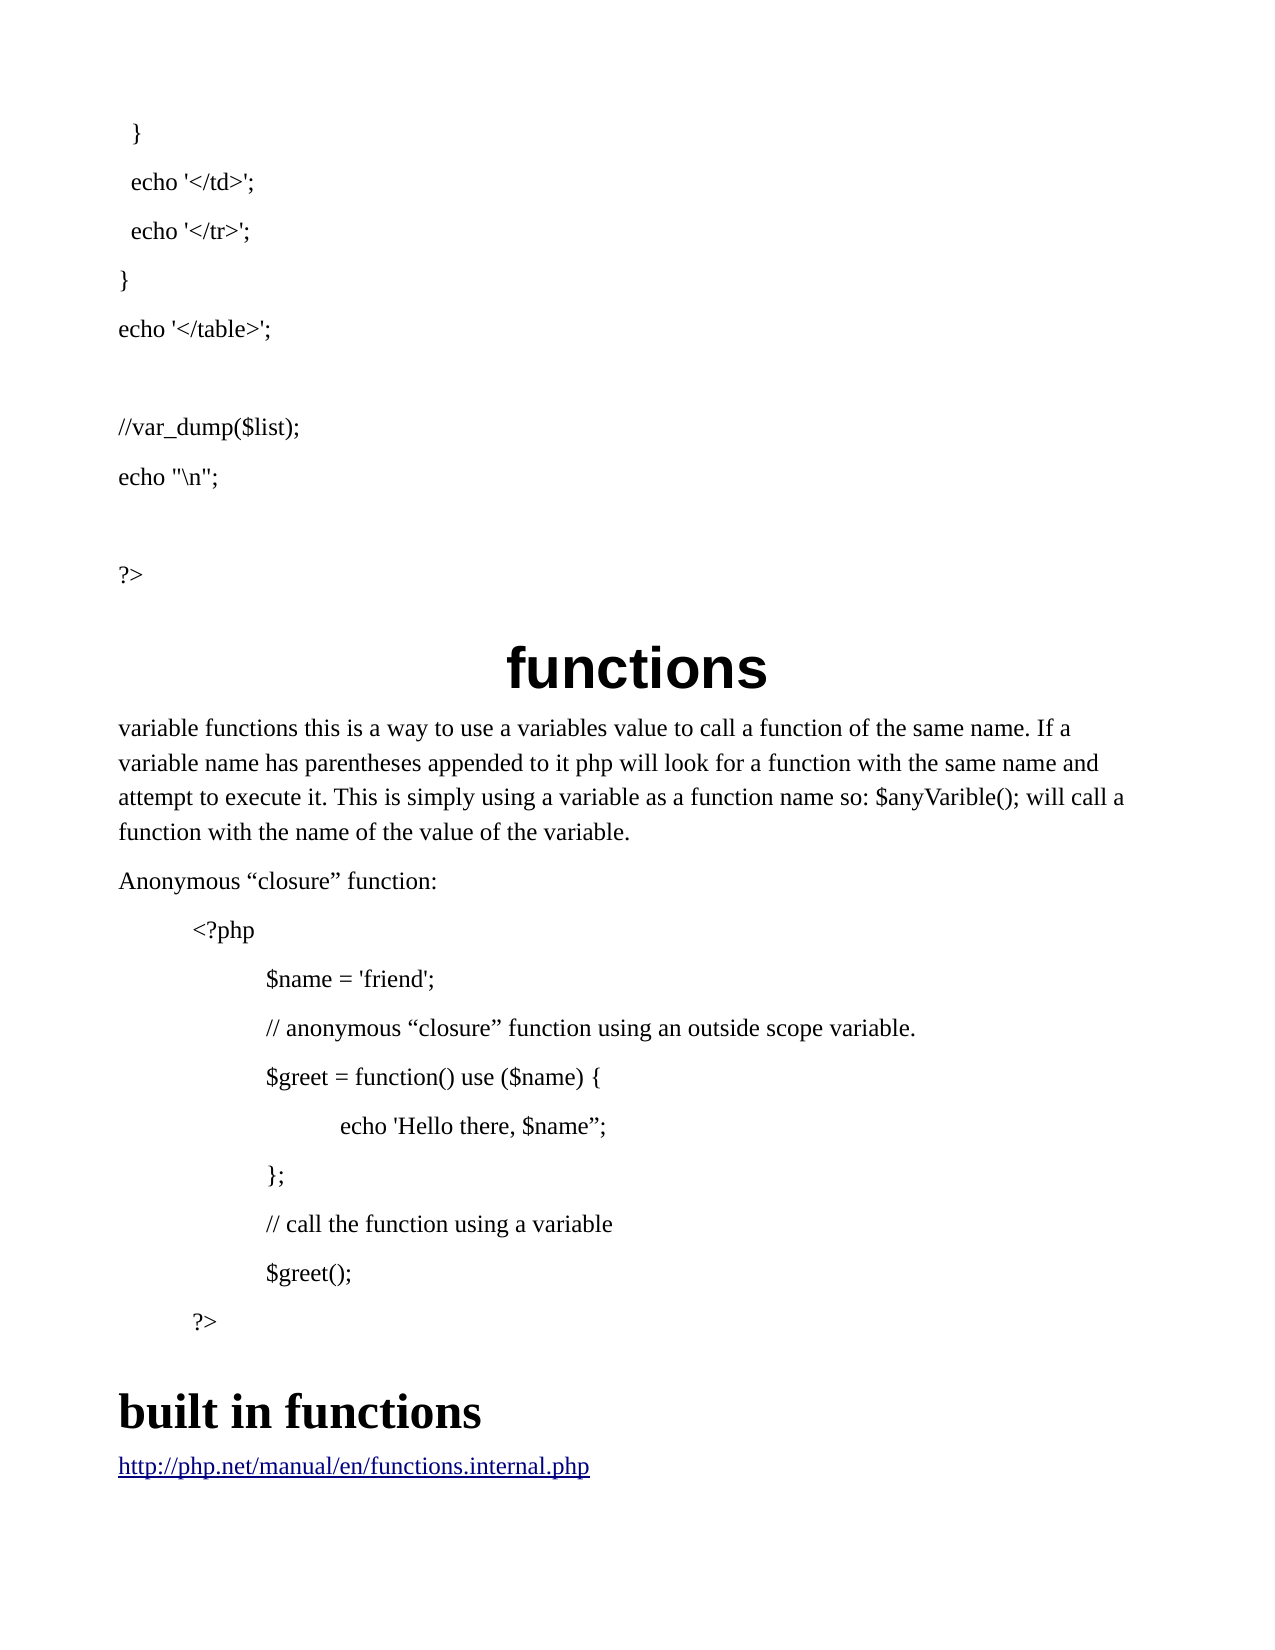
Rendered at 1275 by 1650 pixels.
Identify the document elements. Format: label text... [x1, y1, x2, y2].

text // call the function using a variable [118, 1209, 1157, 1238]
text http://php.net/manual/en/functions.internal.php [118, 1451, 1157, 1480]
text //var_dump($list); [118, 412, 1157, 441]
subtitle built in functions [118, 1381, 1157, 1439]
text $greet = function() use ($name) { [118, 1062, 1157, 1091]
text } [118, 118, 1157, 147]
text echo '</table>'; [118, 314, 1157, 343]
text Anonymous “closure” function: [118, 866, 1157, 894]
text }; [118, 1160, 1157, 1189]
text <?php [118, 915, 1157, 944]
text ?> [118, 560, 1157, 588]
text echo 'Hello there, $name”; [118, 1111, 1157, 1140]
text echo '</td>'; [118, 167, 1157, 196]
text echo '</tr>'; [118, 216, 1157, 245]
title functions [118, 634, 1157, 701]
text $name = 'friend'; [118, 964, 1157, 993]
text } [118, 265, 1157, 294]
text echo "\n"; [118, 462, 1157, 490]
text variable functions this is a way to use a variables value to call a function of the same name. If a variable name has parentheses appended to it php will look for a function with the same name and attempt to execute it. This is simply using a variable as a function name so: $anyVarible(); will call a function with the name of the value of the variable. [118, 713, 1157, 846]
text ?> [118, 1307, 1157, 1336]
text $greet(); [118, 1258, 1157, 1287]
text // anonymous “closure” function using an outside scope variable. [118, 1013, 1157, 1042]
